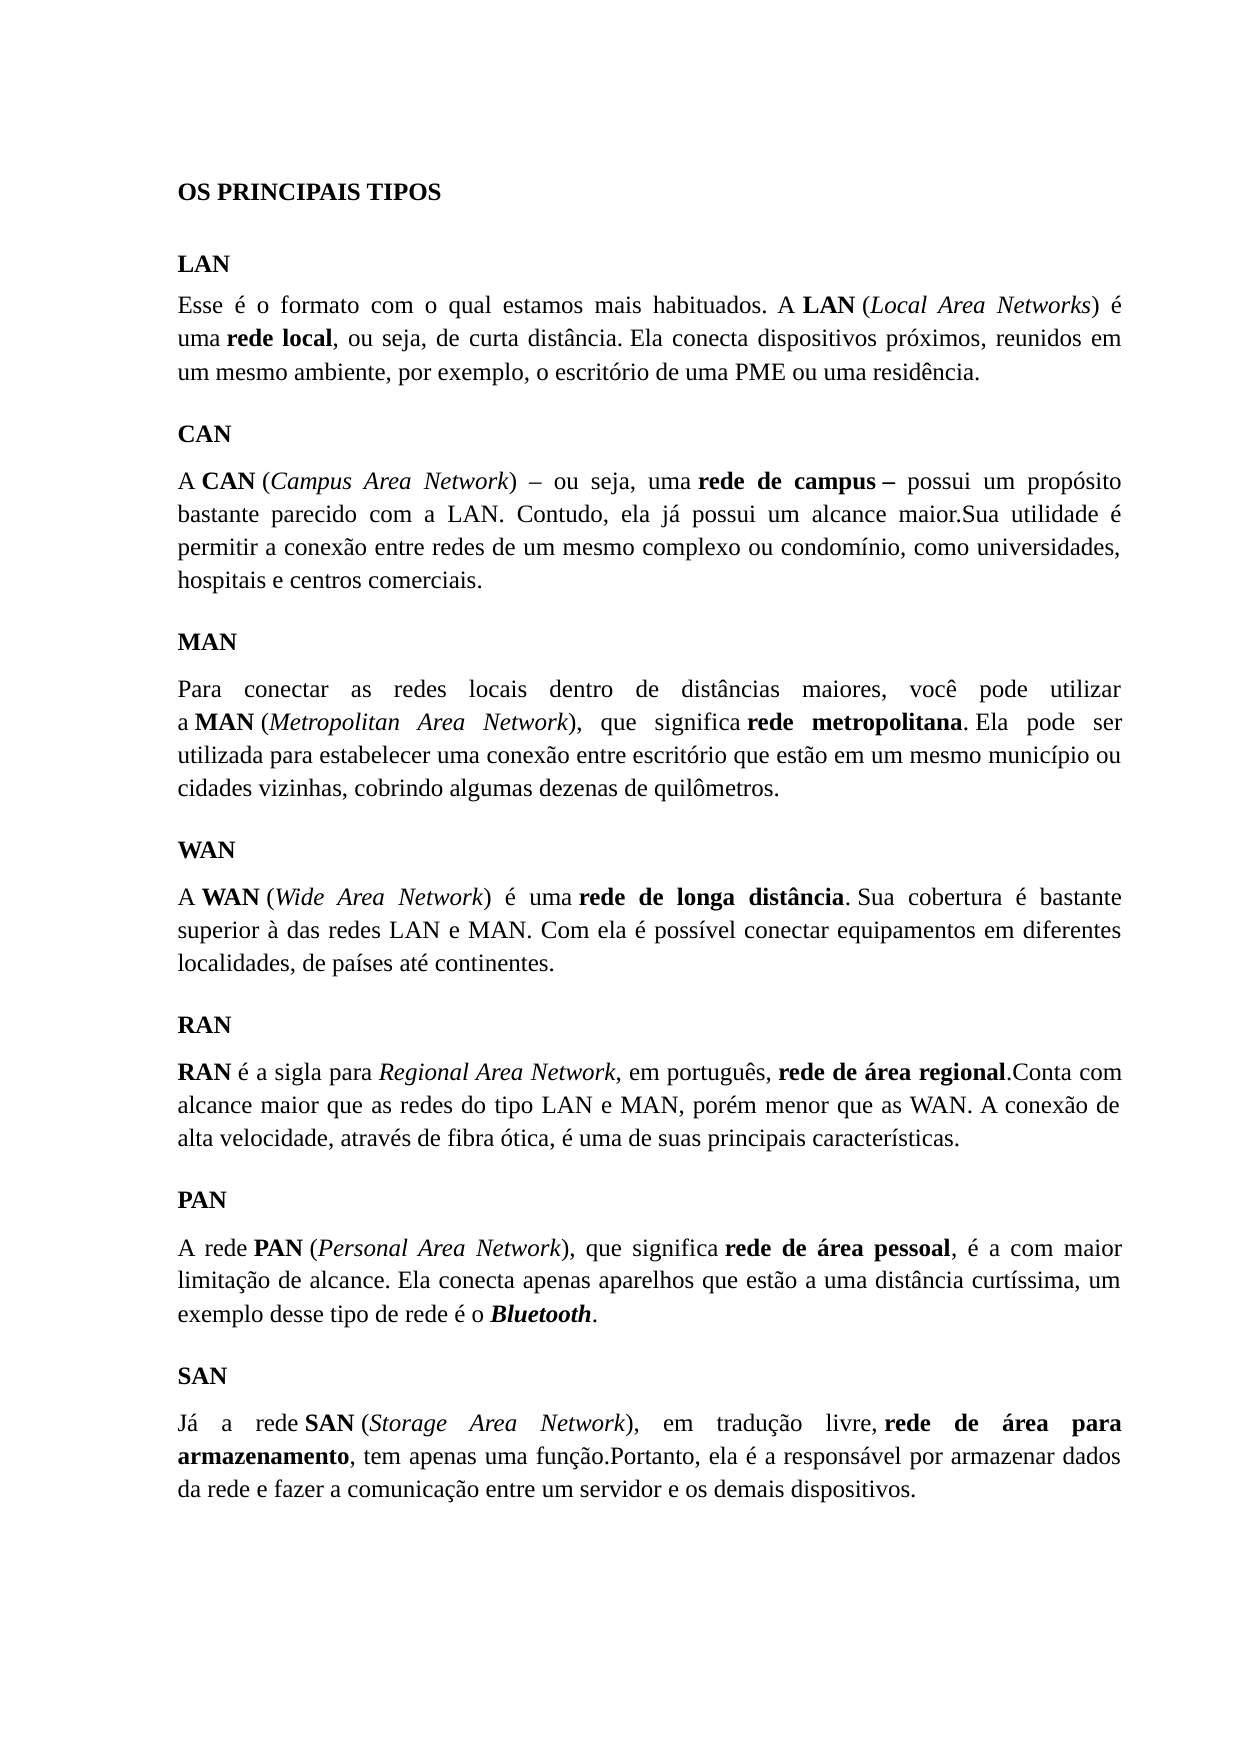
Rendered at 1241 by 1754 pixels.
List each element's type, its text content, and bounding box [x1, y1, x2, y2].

subtitle RAN [177, 1010, 1122, 1039]
subtitle MAN [177, 627, 1122, 656]
text Para conectar as redes locais dentro de distâncias maiores, você pode utilizar a MAN (Metropolitan Area Network), que significa rede metropolitana. Ela pode ser utilizada para estabelecer uma conexão entre escritório que estão em um mesmo município ou cidades vizinhas, cobrindo algumas dezenas de quilômetros. [177, 674, 1122, 802]
text A rede PAN (Personal Area Network), que significa rede de área pessoal, é a com maior limitação de alcance. Ela conecta apenas aparelhos que estão a uma distância curtíssima, um exemplo desse tipo de rede é o Bluetooth. [177, 1233, 1122, 1327]
subtitle PAN [177, 1186, 1122, 1214]
subtitle WAN [177, 835, 1122, 864]
subtitle CAN [177, 419, 1122, 447]
text Esse é o formato com o qual estamos mais habituados. A LAN (Local Area Networks) é uma rede local, ou seja, de curta distância. Ela conecta dispositivos próximos, reunidos em um mesmo ambiente, por exemplo, o escritório de uma PME ou uma residência. [177, 291, 1122, 385]
text RAN é a sigla para Regional Area Network, em português, rede de área regional.Conta com alcance maior que as redes do tipo LAN e MAN, porém menor que as WAN. A conexão de alta velocidade, através de fibra ótica, é uma de suas principais características. [177, 1057, 1122, 1152]
text A WAN (Wide Area Network) é uma rede de longa distância. Sua cobertura é bastante superior à das redes LAN e MAN. Com ela é possível conectar equipamentos em diferentes localidades, de países até continentes. [177, 882, 1122, 977]
text A CAN (Campus Area Network) – ou seja, uma rede de campus – possui um propósito bastante parecido com a LAN. Contudo, ela já possui um alcance maior.Sua utilidade é permitir a conexão entre redes de um mesmo complexo ou condomínio, como universidades, hospitais e centros comerciais. [177, 466, 1122, 593]
text OS PRINCIPAIS TIPOS [177, 177, 1122, 206]
subtitle SAN [177, 1361, 1122, 1389]
text Já a rede SAN (Storage Area Network), em tradução livre, rede de área para armazenamento, tem apenas uma função.Portanto, ela é a responsável por armazenar dados da rede e fazer a comunicação entre um servidor e os demais dispositivos. [177, 1408, 1122, 1503]
subtitle LAN [177, 249, 1122, 278]
